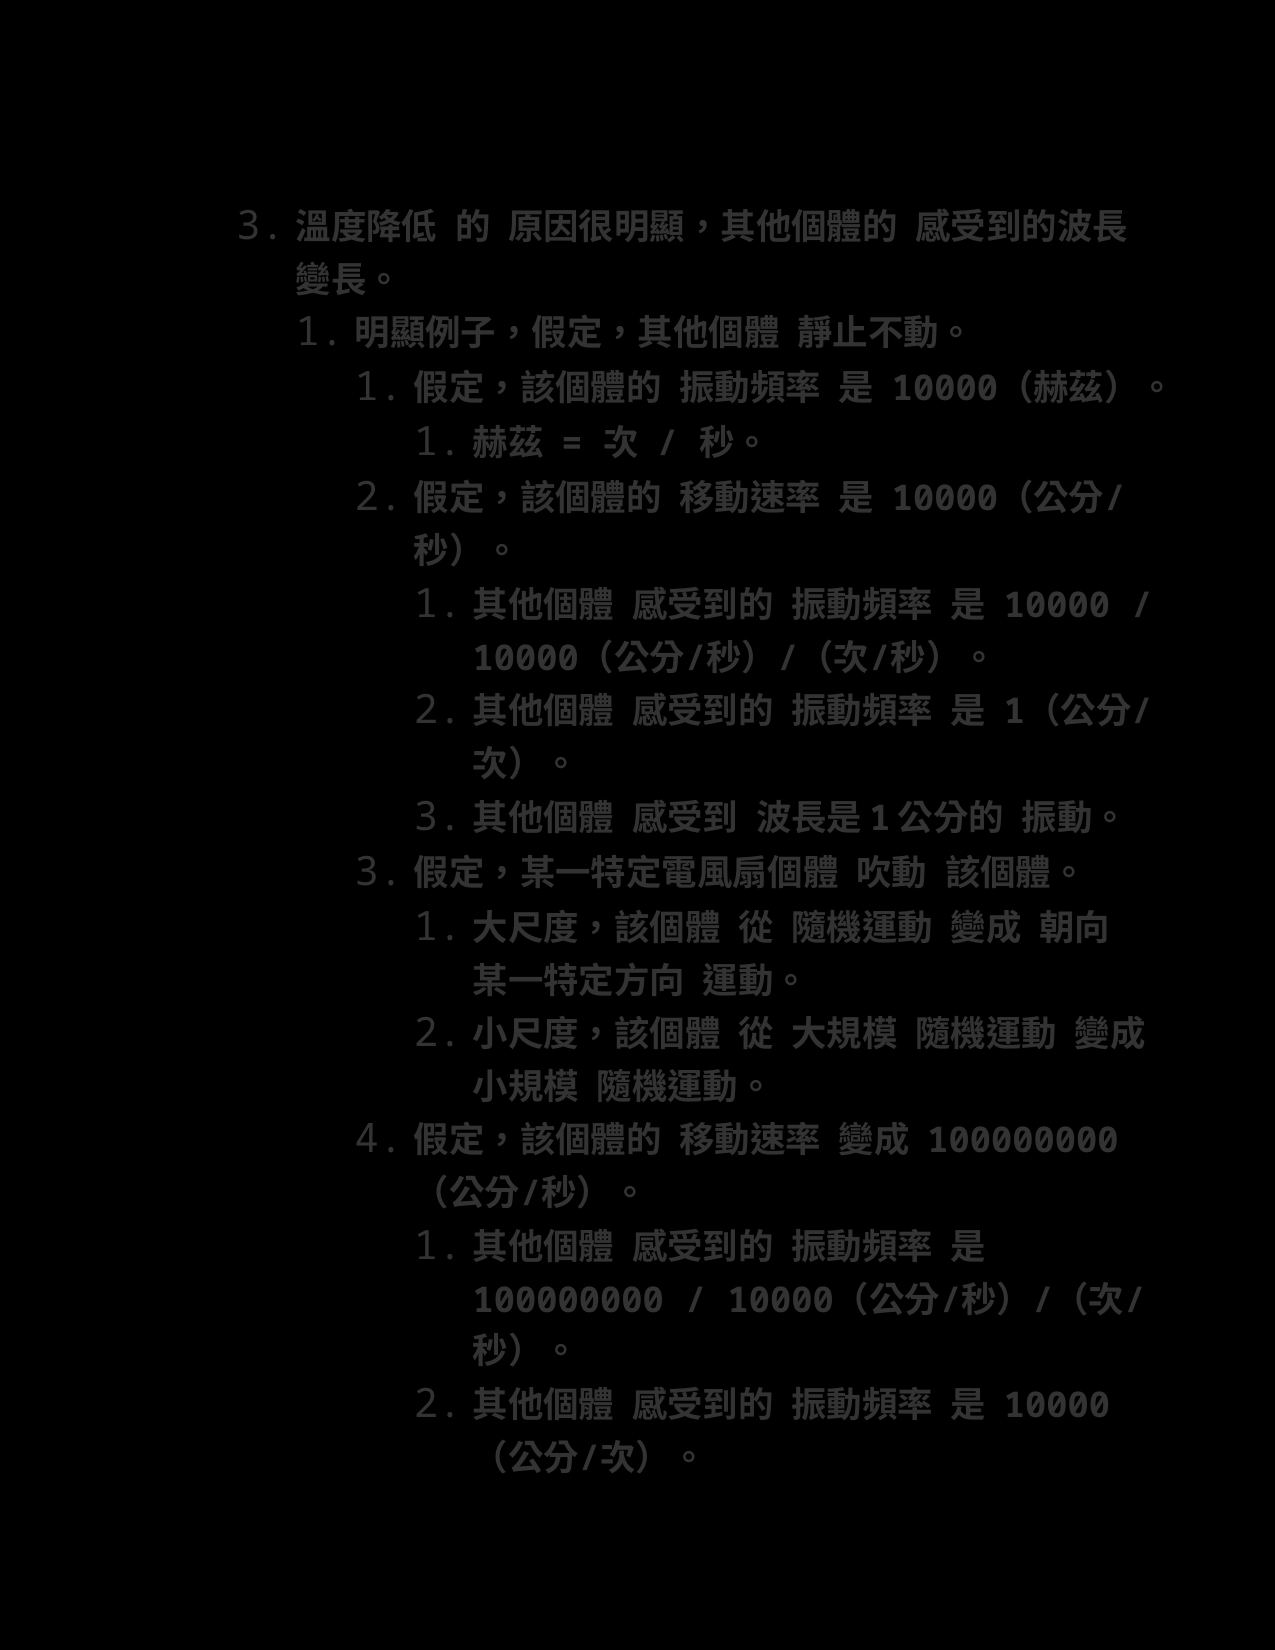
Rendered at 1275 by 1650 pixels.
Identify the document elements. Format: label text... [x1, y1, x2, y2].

list 假定，該個體的 振動頻率 是 10000（赫茲）。 [354, 357, 1157, 412]
list 假定，某一特定電風扇個體 吹動 該個體。 [354, 842, 1157, 897]
list 假定，該個體的 移動速率 是 10000（公分/秒）。 [354, 467, 1157, 574]
list 其他個體 感受到的 振動頻率 是 100000000 / 10000（公分/秒）/（次/秒）。 [413, 1216, 1157, 1374]
list 假定，該個體的 移動速率 變成 100000000（公分/秒）。 [354, 1109, 1157, 1216]
list 其他個體 感受到的 振動頻率 是 10000（公分/次）。 [413, 1374, 1157, 1480]
list 大尺度，該個體 從 隨機運動 變成 朝向 某一特定方向 運動。 [413, 897, 1157, 1003]
list 其他個體 感受到的 振動頻率 是 1（公分/次）。 [413, 680, 1157, 787]
list 小尺度，該個體 從 大規模 隨機運動 變成 小規模 隨機運動。 [413, 1003, 1157, 1109]
list 明顯例子，假定，其他個體 靜止不動。 [295, 302, 1157, 357]
list 溫度降低 的 原因很明顯，其他個體的 感受到的波長 變長。 [236, 196, 1157, 302]
list 赫茲 = 次 / 秒。 [413, 412, 1157, 467]
list 其他個體 感受到 波長是1公分的 振動。 [413, 787, 1157, 842]
list 其他個體 感受到的 振動頻率 是 10000 / 10000（公分/秒）/（次/秒）。 [413, 574, 1157, 680]
